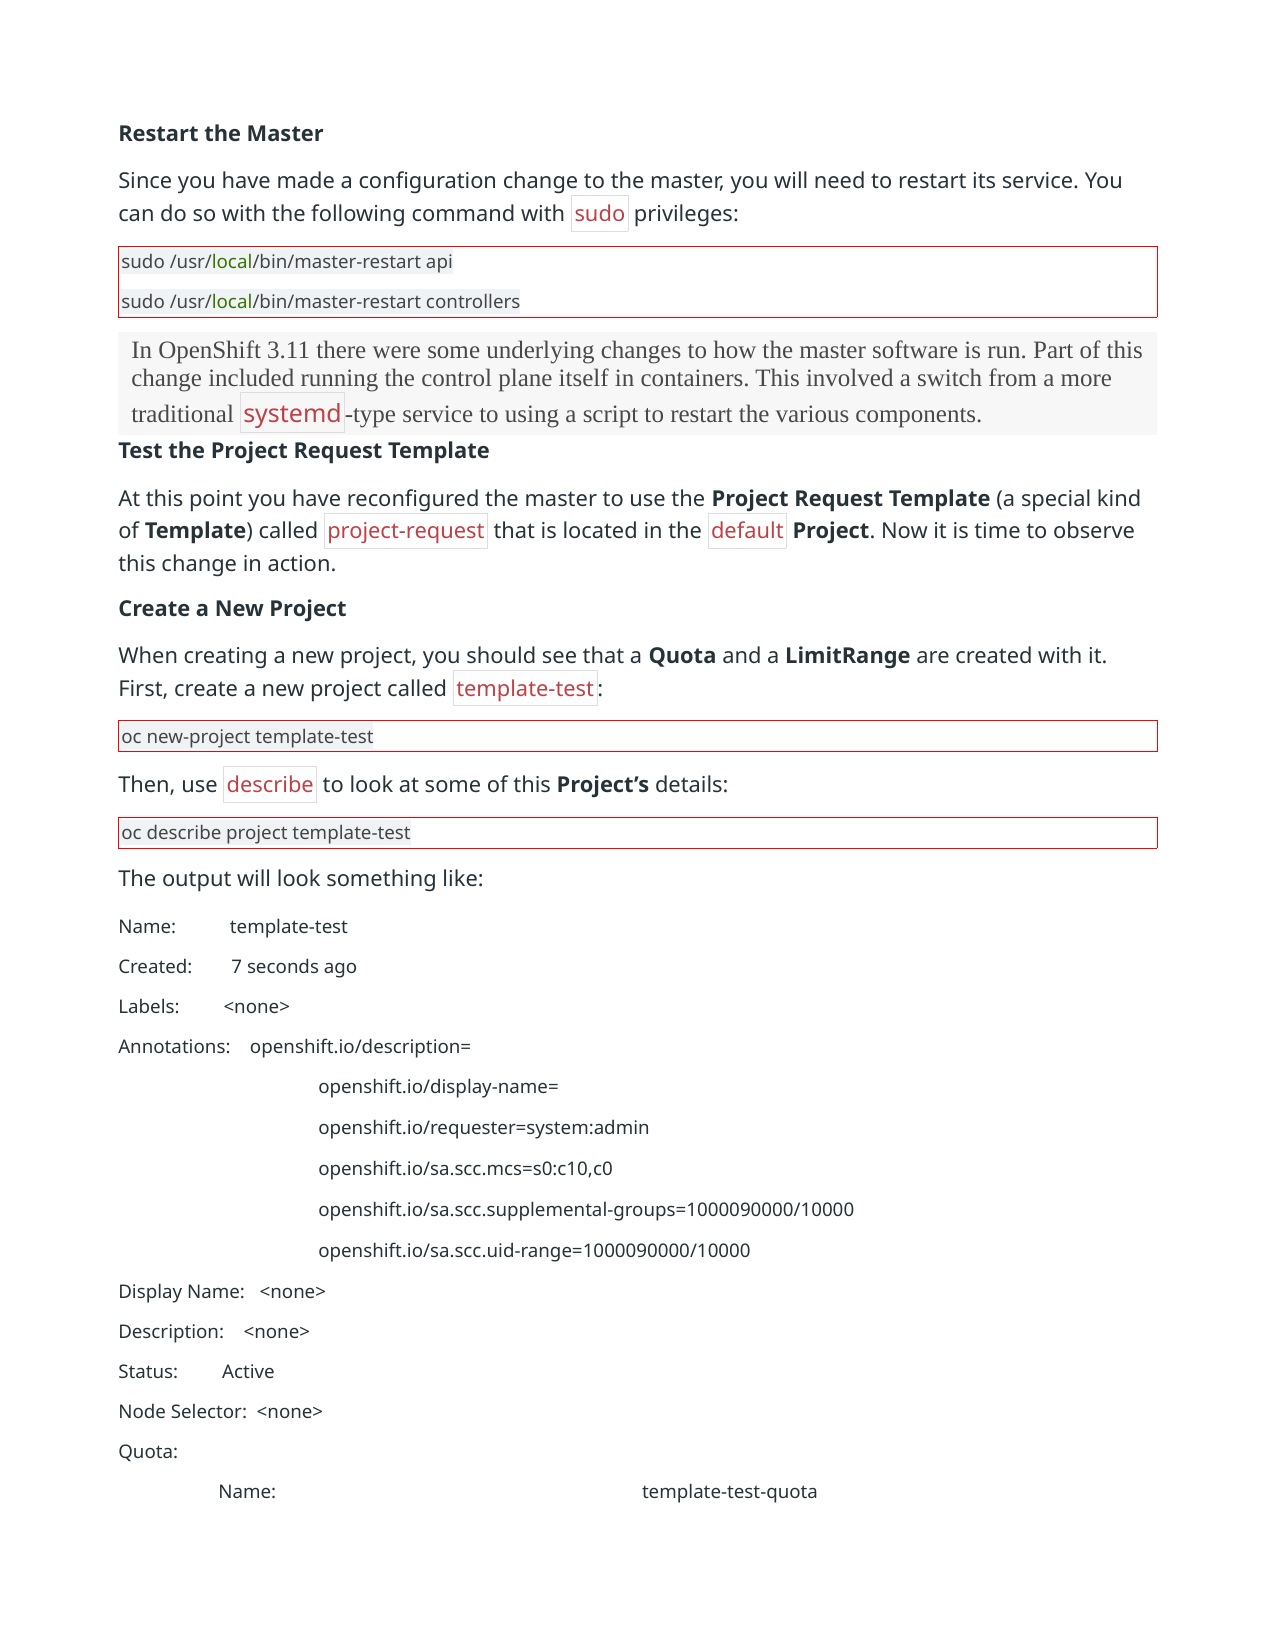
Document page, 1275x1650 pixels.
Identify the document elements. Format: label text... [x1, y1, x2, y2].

text Since you have made a configuration change to the master, you will need to restart its service. You can do so with the following command with sudo privileges: [118, 165, 1157, 231]
text At this point you have reconfigured the master to use the Project Request Template (a special kind of Template) called project-request that is located in the default Project. Now it is time to observe this change in action. [118, 483, 1157, 578]
text The output will look something like: [118, 863, 1157, 893]
text oc describe project template-test [119, 818, 1157, 848]
text Name: template-test [118, 913, 1157, 939]
table_header In OpenShift 3.11 there were some underlying changes to how the master software is run. Part of this change included running the control plane itself in containers. This involved a switch from a more traditional systemd-type service to using a script to restart the various components. [131, 332, 1157, 435]
text openshift.io/display-name= [118, 1073, 1157, 1100]
text Labels: <none> [118, 993, 1157, 1019]
text openshift.io/sa.scc.uid-range=1000090000/10000 [118, 1237, 1157, 1264]
text Node Selector: <none> [118, 1398, 1157, 1424]
text openshift.io/sa.scc.mcs=s0:c10,c0 [118, 1155, 1157, 1182]
text Description: <none> [118, 1318, 1157, 1344]
text When creating a new project, you should see that a Quota and a LimitRange are created with it. First, create a new project called template-test: [118, 640, 1157, 706]
text Annotations: openshift.io/description= [118, 1033, 1157, 1059]
table_header [118, 332, 131, 435]
text oc new-project template-test [119, 721, 1157, 751]
text Display Name: <none> [118, 1278, 1157, 1304]
subtitle Restart the Master [118, 118, 1157, 148]
subtitle Test the Project Request Template [118, 435, 1157, 465]
subtitle Create a New Project [118, 593, 1157, 622]
text Name: template-test-quota [118, 1479, 1157, 1505]
text sudo /usr/local/bin/master-restart api [119, 247, 1157, 274]
text Created: 7 seconds ago [118, 953, 1157, 979]
text Status: Active [118, 1358, 1157, 1384]
text openshift.io/requester=system:admin [118, 1114, 1157, 1141]
text sudo /usr/local/bin/master-restart controllers [119, 286, 1157, 317]
text Then, use [118, 766, 223, 802]
text Quota: [118, 1439, 1157, 1464]
text to look at some of this Project’s details: [317, 766, 1157, 802]
text openshift.io/sa.scc.supplemental-groups=1000090000/10000 [118, 1196, 1157, 1223]
text describe [224, 767, 316, 802]
